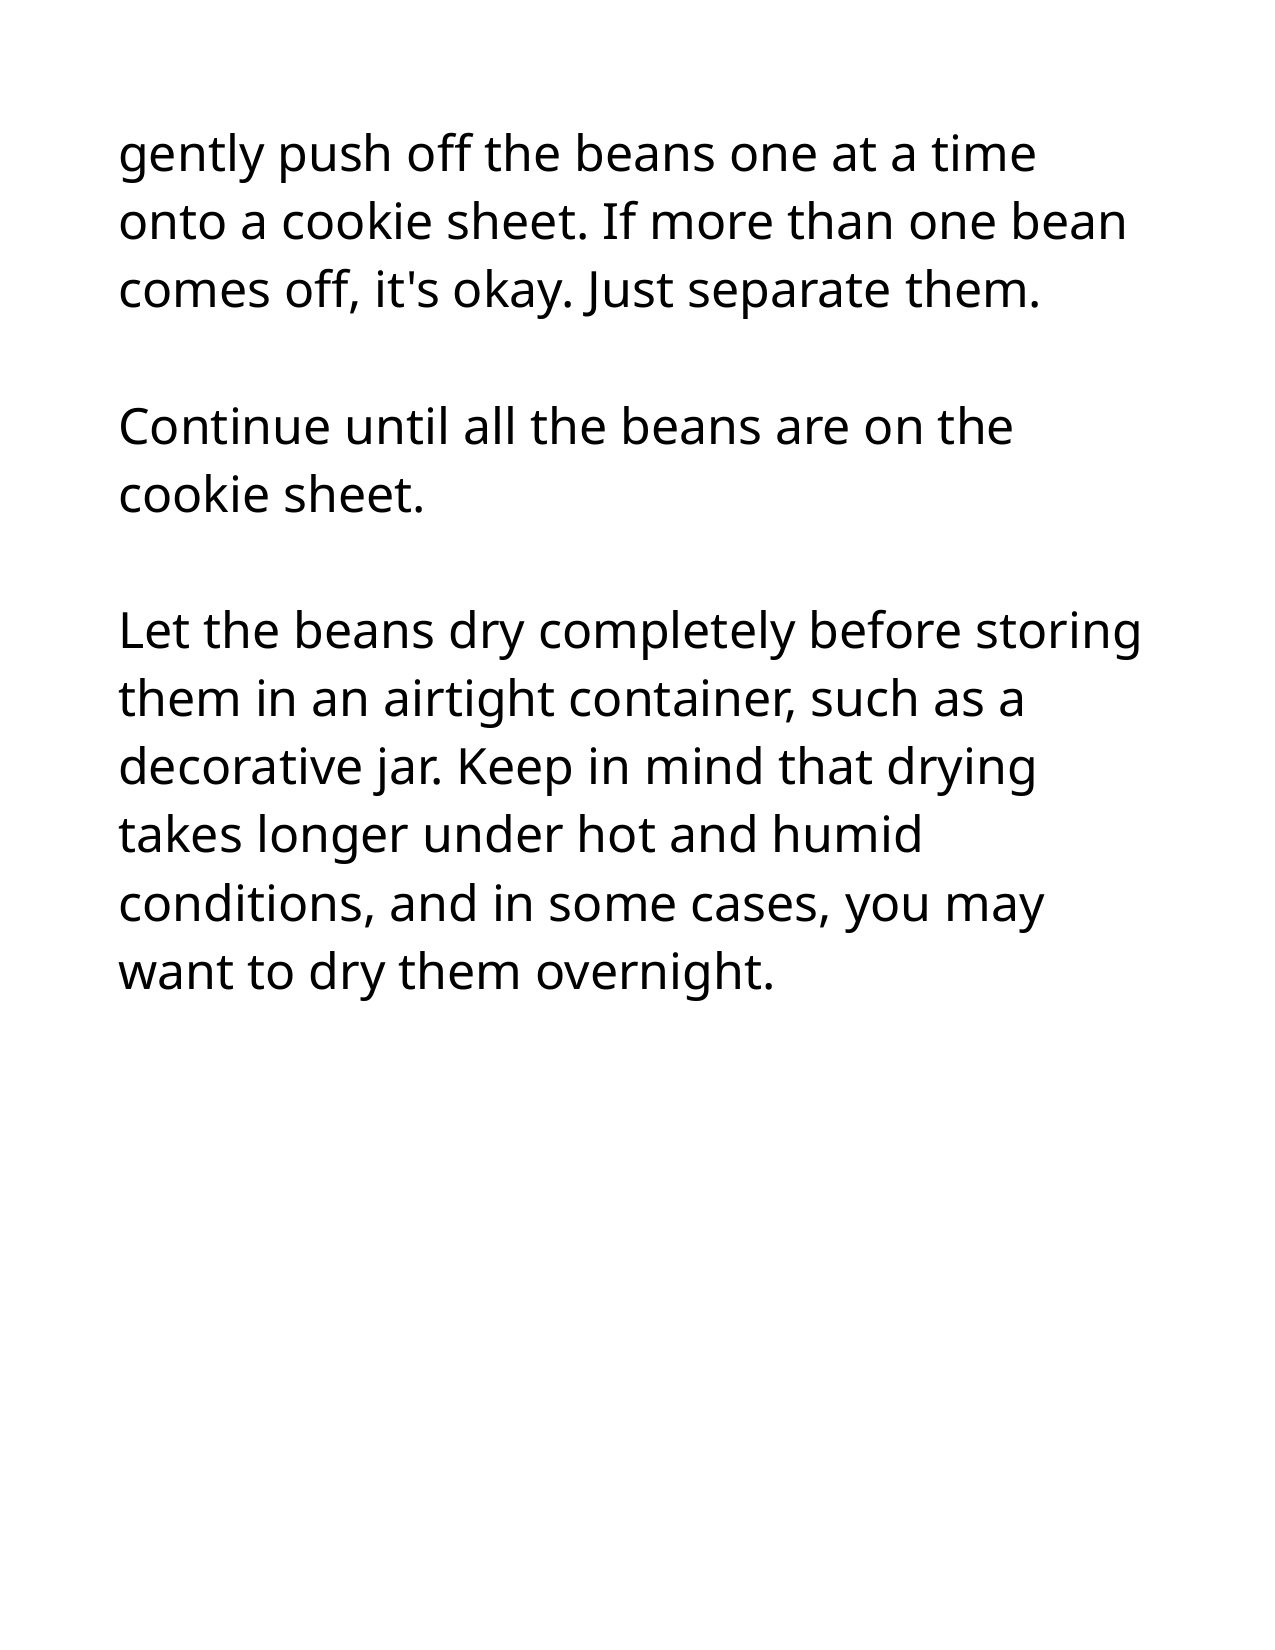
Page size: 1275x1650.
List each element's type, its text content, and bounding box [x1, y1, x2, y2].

text Continue until all the beans are on the cookie sheet. [118, 391, 1157, 527]
text Let the beans dry completely before storing them in an airtight container, such as a decorative jar. Keep in mind that drying takes longer under hot and humid conditions, and in some cases, you may want to dry them overnight. [118, 595, 1157, 1004]
text gently push off the beans one at a time onto a cookie sheet. If more than one bean comes off, it's okay. Just separate them. [118, 118, 1157, 322]
